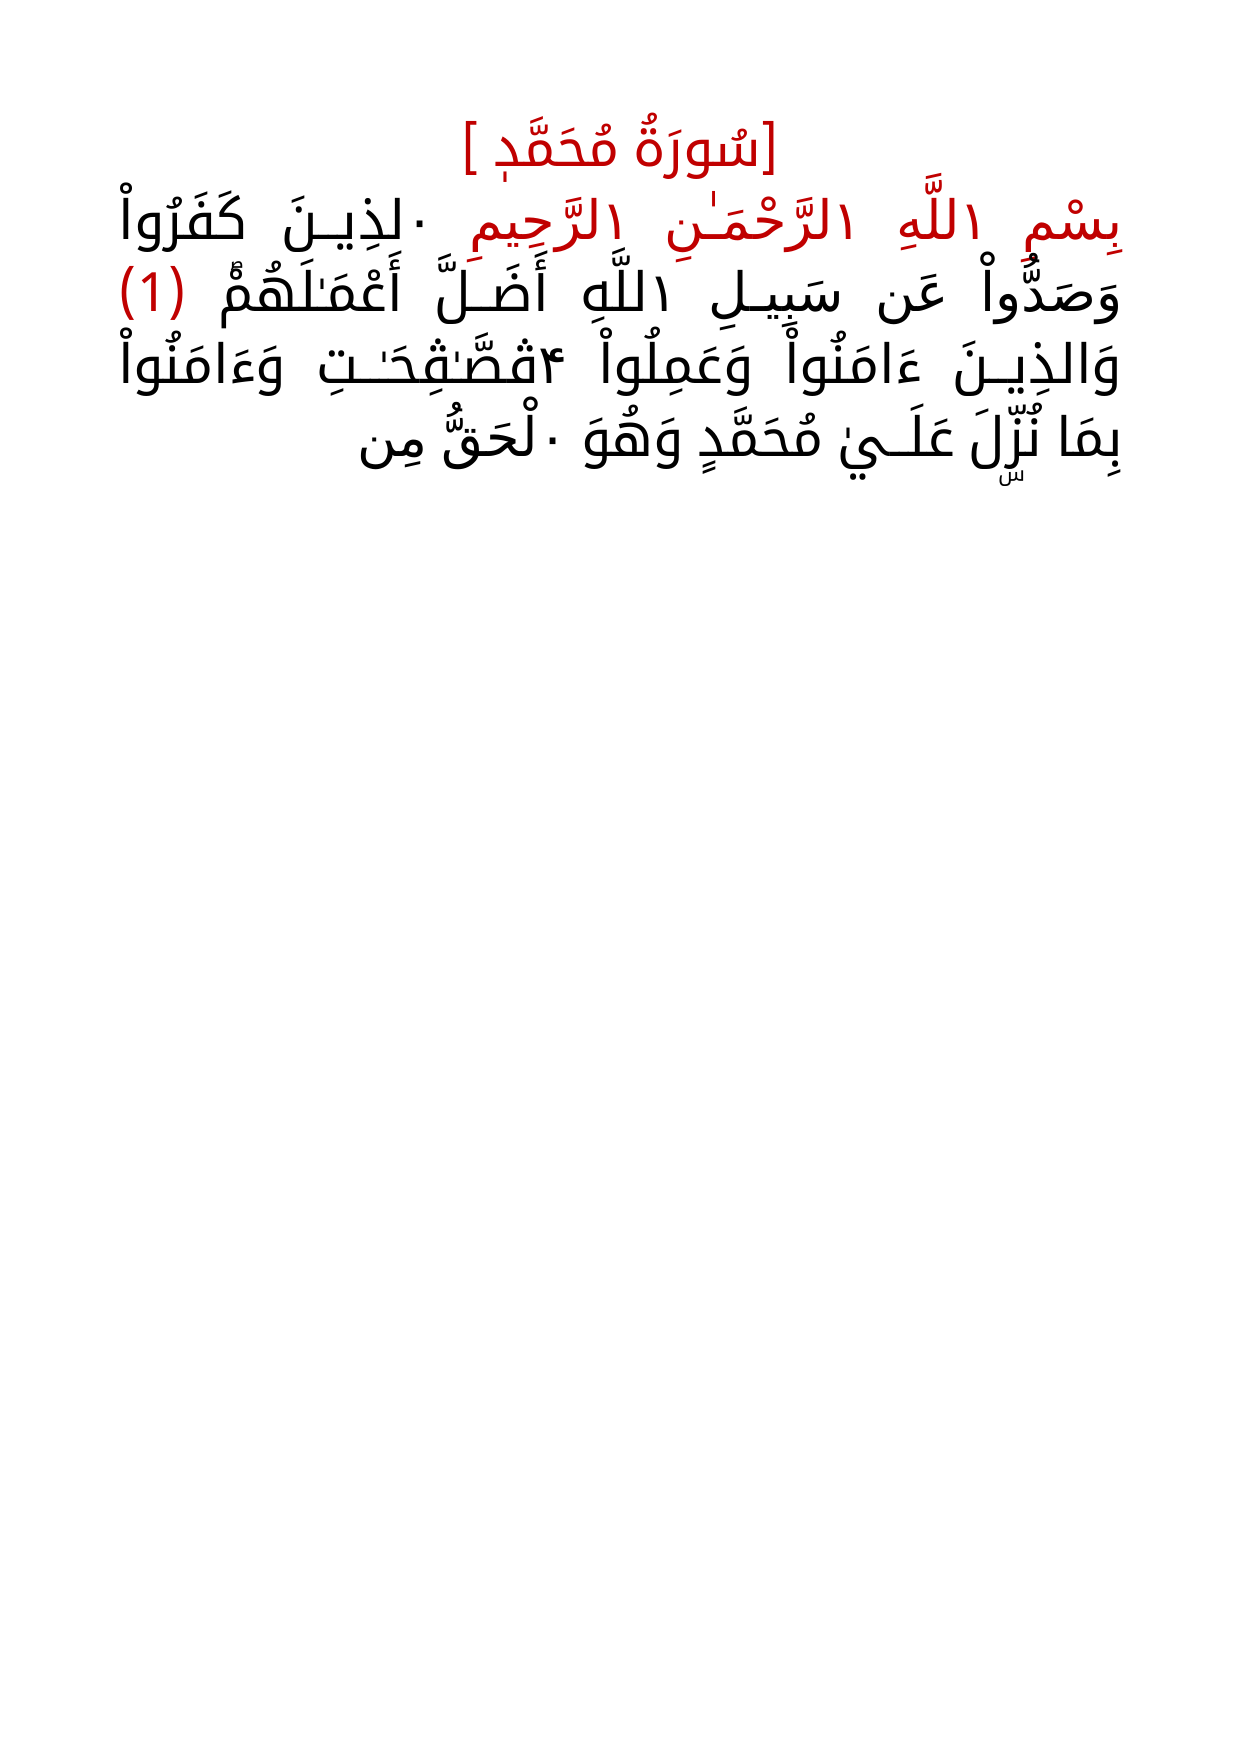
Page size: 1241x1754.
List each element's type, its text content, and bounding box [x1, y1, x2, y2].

text بِسْمِ ۱للَّهِ ۱لرَّحْمَـٰنِ ۱لرَّحِيمِ ۰لذِيــنَ كَفَرُواْ وَصَدُّواْ عَن سَبِيـلِ ۱للَّهِ أَضَــلَّ أَعْمَـٰلَهُمْؐ (1) وَالذِيــنَ ءَامَنُواْ وَعَمِلُواْ ۴ڤصَّـٰڤِحَـٰــتِ وَءَامَنُواْ بِمَا نُزّۣلَ عَلَــيٰ مُحَمَّدٍ وَهُوَ ۰لْحَقُّ مِن [118, 189, 1122, 478]
subtitle [سُورَةُ مُحَمَّدٖ ] [118, 118, 1122, 189]
